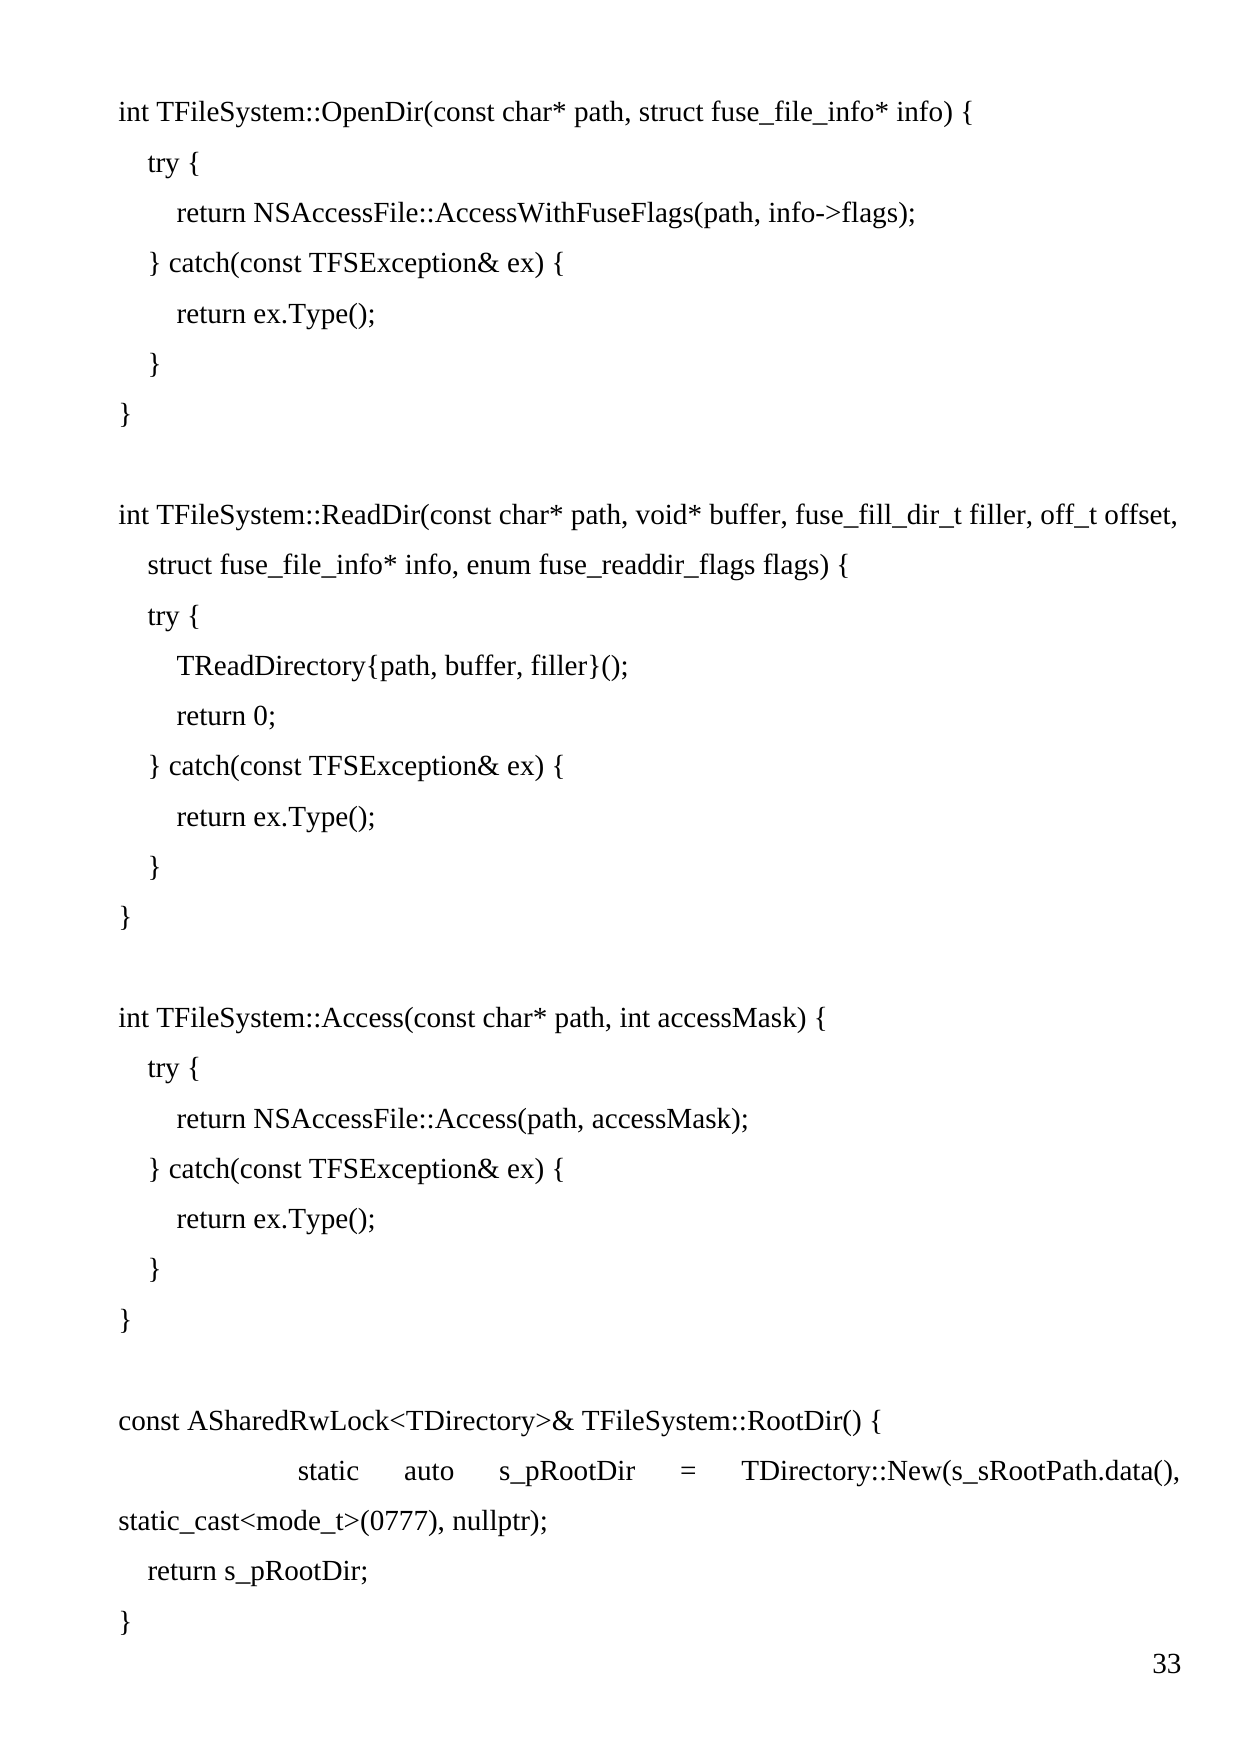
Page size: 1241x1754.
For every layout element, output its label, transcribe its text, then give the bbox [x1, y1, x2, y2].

text return ex.Type(); [118, 799, 1181, 832]
text static auto s_pRootDir = TDirectory::New(s_sRootPath.data(), static_cast<mode_t>(0777), nullptr); [118, 1453, 1181, 1537]
text } [118, 396, 1181, 430]
text try { [118, 145, 1181, 178]
text return 0; [118, 698, 1181, 732]
text } [118, 849, 1181, 883]
text return NSAccessFile::AccessWithFuseFlags(path, info->flags); [118, 195, 1181, 229]
text } [118, 1604, 1181, 1637]
text try { [118, 598, 1181, 631]
text const ASharedRwLock<TDirectory>& TFileSystem::RootDir() { [118, 1403, 1181, 1436]
text } [118, 1302, 1181, 1336]
text } catch(const TFSException& ex) { [118, 1151, 1181, 1184]
text } catch(const TFSException& ex) { [118, 748, 1181, 782]
text } [118, 346, 1181, 379]
text try { [118, 1050, 1181, 1084]
text int TFileSystem::Access(const char* path, int accessMask) { [118, 1000, 1181, 1034]
text int TFileSystem::ReadDir(const char* path, void* buffer, fuse_fill_dir_t filler, off_t offset, [118, 497, 1181, 531]
text return NSAccessFile::Access(path, accessMask); [118, 1101, 1181, 1134]
text return s_pRootDir; [118, 1553, 1181, 1587]
text return ex.Type(); [118, 1201, 1181, 1235]
text return ex.Type(); [118, 296, 1181, 329]
text struct fuse_file_info* info, enum fuse_readdir_flags flags) { [118, 547, 1181, 581]
text TReadDirectory{path, buffer, filler}(); [118, 648, 1181, 681]
text } [118, 1252, 1181, 1285]
text } catch(const TFSException& ex) { [118, 245, 1181, 279]
text } [118, 899, 1181, 933]
text int TFileSystem::OpenDir(const char* path, struct fuse_file_info* info) { [118, 94, 1181, 128]
